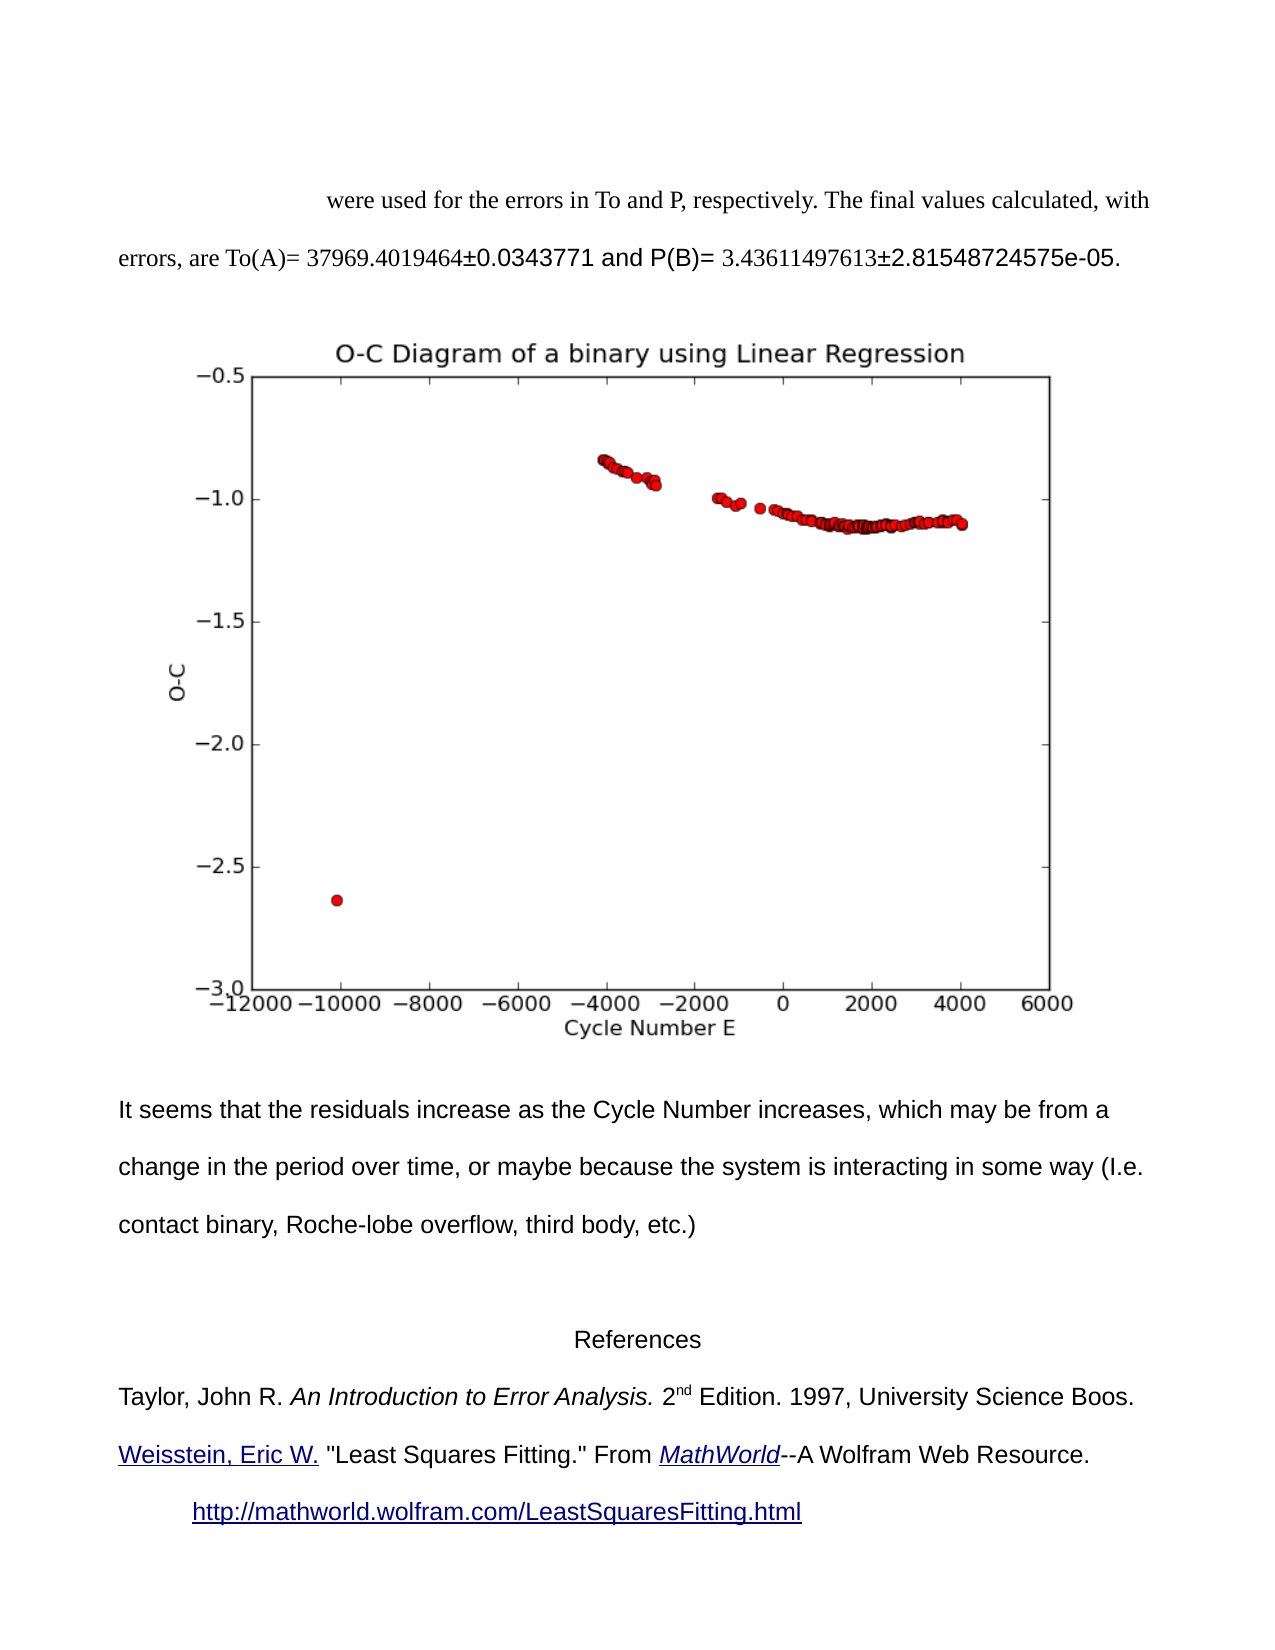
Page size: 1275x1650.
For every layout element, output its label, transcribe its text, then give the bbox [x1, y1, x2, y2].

text References [118, 1325, 1157, 1353]
text were used for the errors in To and P, respectively. The final values calculated, with errors, are To(A)= 37969.4019464±0.0343771 and P(B)= 3.43611497613±2.81548724575e-05. [118, 118, 1157, 272]
picture [123, 300, 1152, 1066]
text Taylor, John R. An Introduction to Error Analysis. 2nd Edition. 1997, University Science Boos. [118, 1382, 1157, 1411]
text Weisstein, Eric W. "Least Squares Fitting." From MathWorld--A Wolfram Web Resource. http://mathworld.wolfram.com/LeastSquaresFitting.html [118, 1440, 1157, 1526]
text It seems that the residuals increase as the Cycle Number increases, which may be from a change in the period over time, or maybe because the system is interacting in some way (I.e. contact binary, Roche-lobe overflow, third body, etc.) [118, 301, 1157, 1238]
